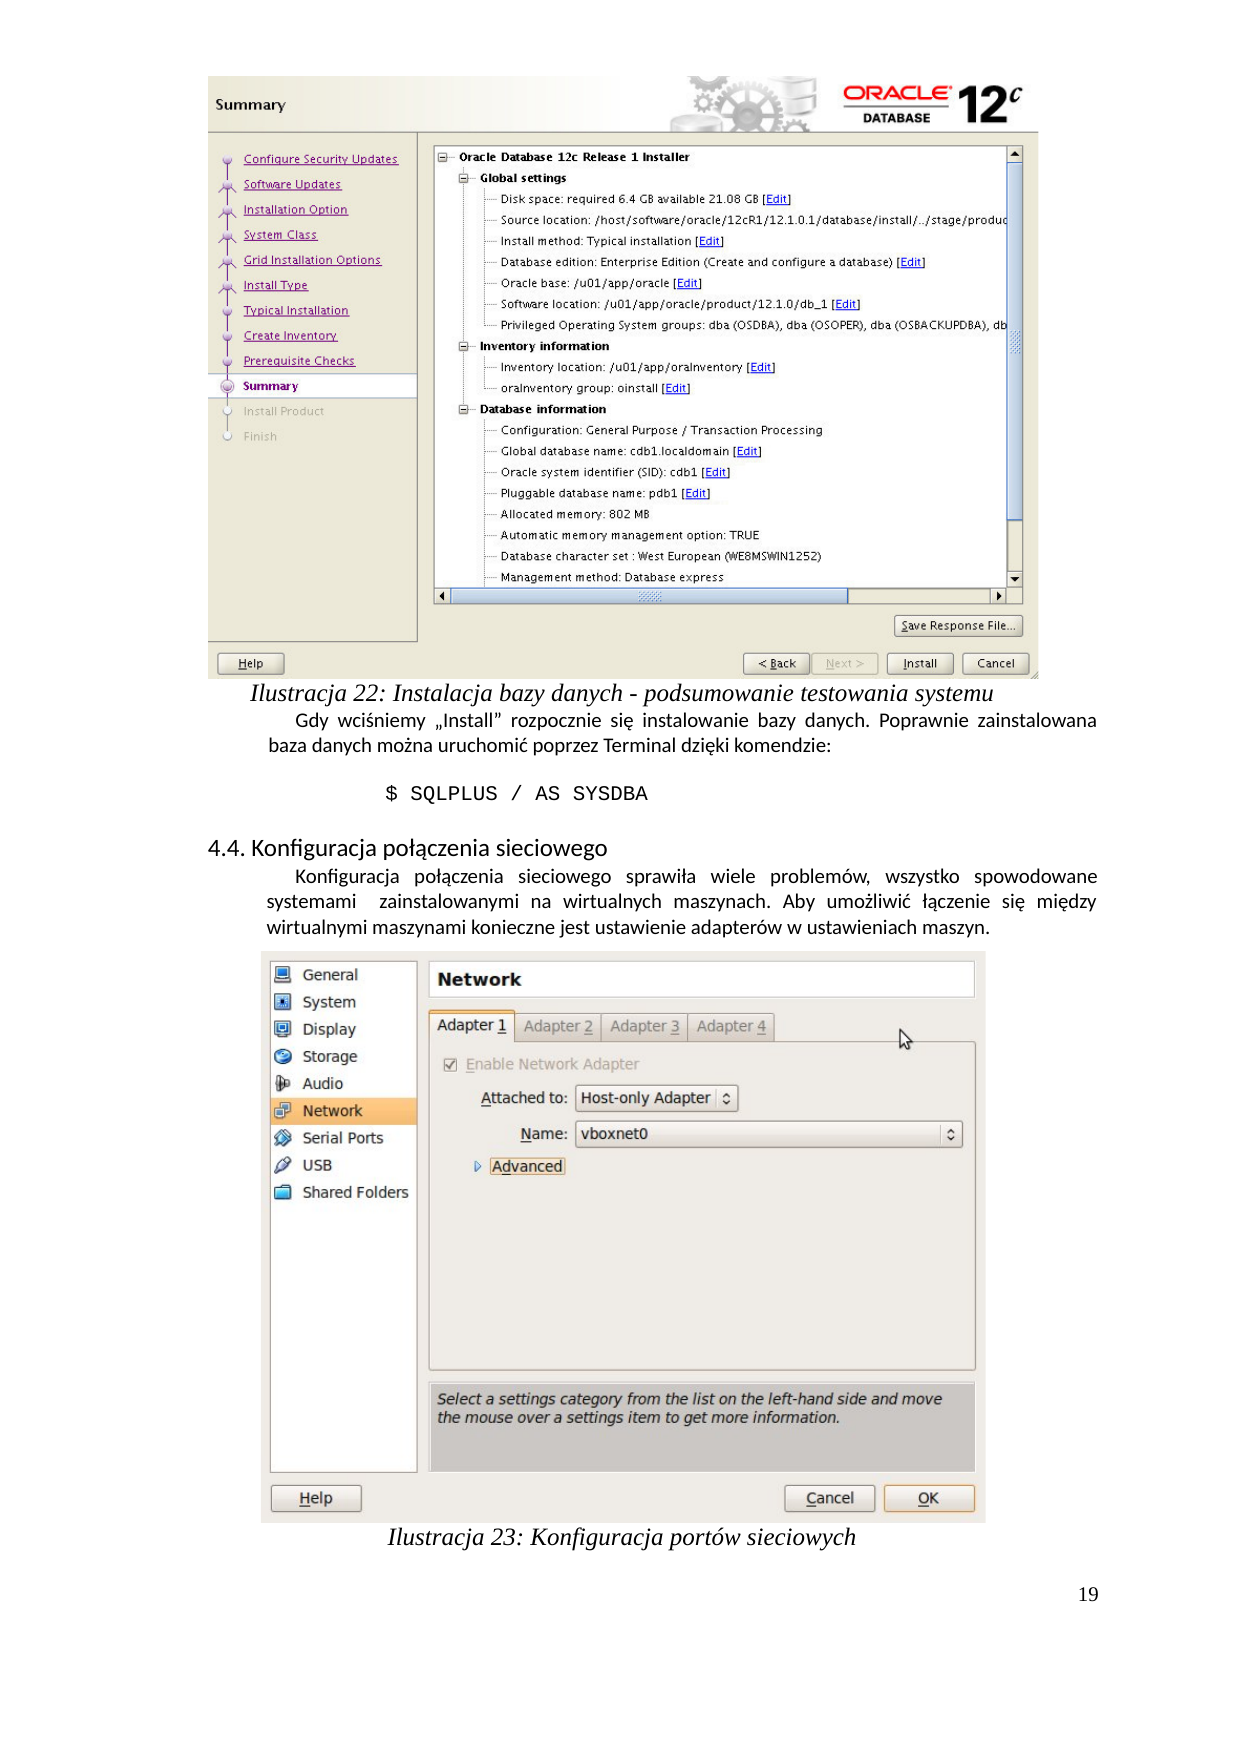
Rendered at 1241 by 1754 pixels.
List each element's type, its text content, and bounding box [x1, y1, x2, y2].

text Konfiguracja połączenia sieciowego sprawiła wiele problemów, wszystko spowodowane systemami zainstalowanymi na wirtualnych maszynach. Aby umożliwić łączenie się między wirtualnymi maszynami konieczne jest ustawienie adapterów w ustawieniach maszyn. [266, 863, 1098, 939]
text [261, 939, 985, 951]
subtitle 4.4. Konfiguracja połączenia sieciowego [208, 832, 1098, 863]
text Ilustracja 22: Instalacja bazy danych - podsumowanie testowania systemu [208, 679, 1038, 707]
picture [260, 951, 986, 1523]
picture [208, 76, 1039, 679]
text Gdy wciśniemy „Install” rozpocznie się instalowanie bazy danych. Poprawnie zainstalowana baza danych można uruchomić poprzez Terminal dzięki komendzie: [208, 64, 1098, 758]
text $ SQLPLUS / AS SYSDBA [385, 783, 1098, 807]
text Ilustracja 23: Konfiguracja portów sieciowych [261, 1523, 985, 1551]
